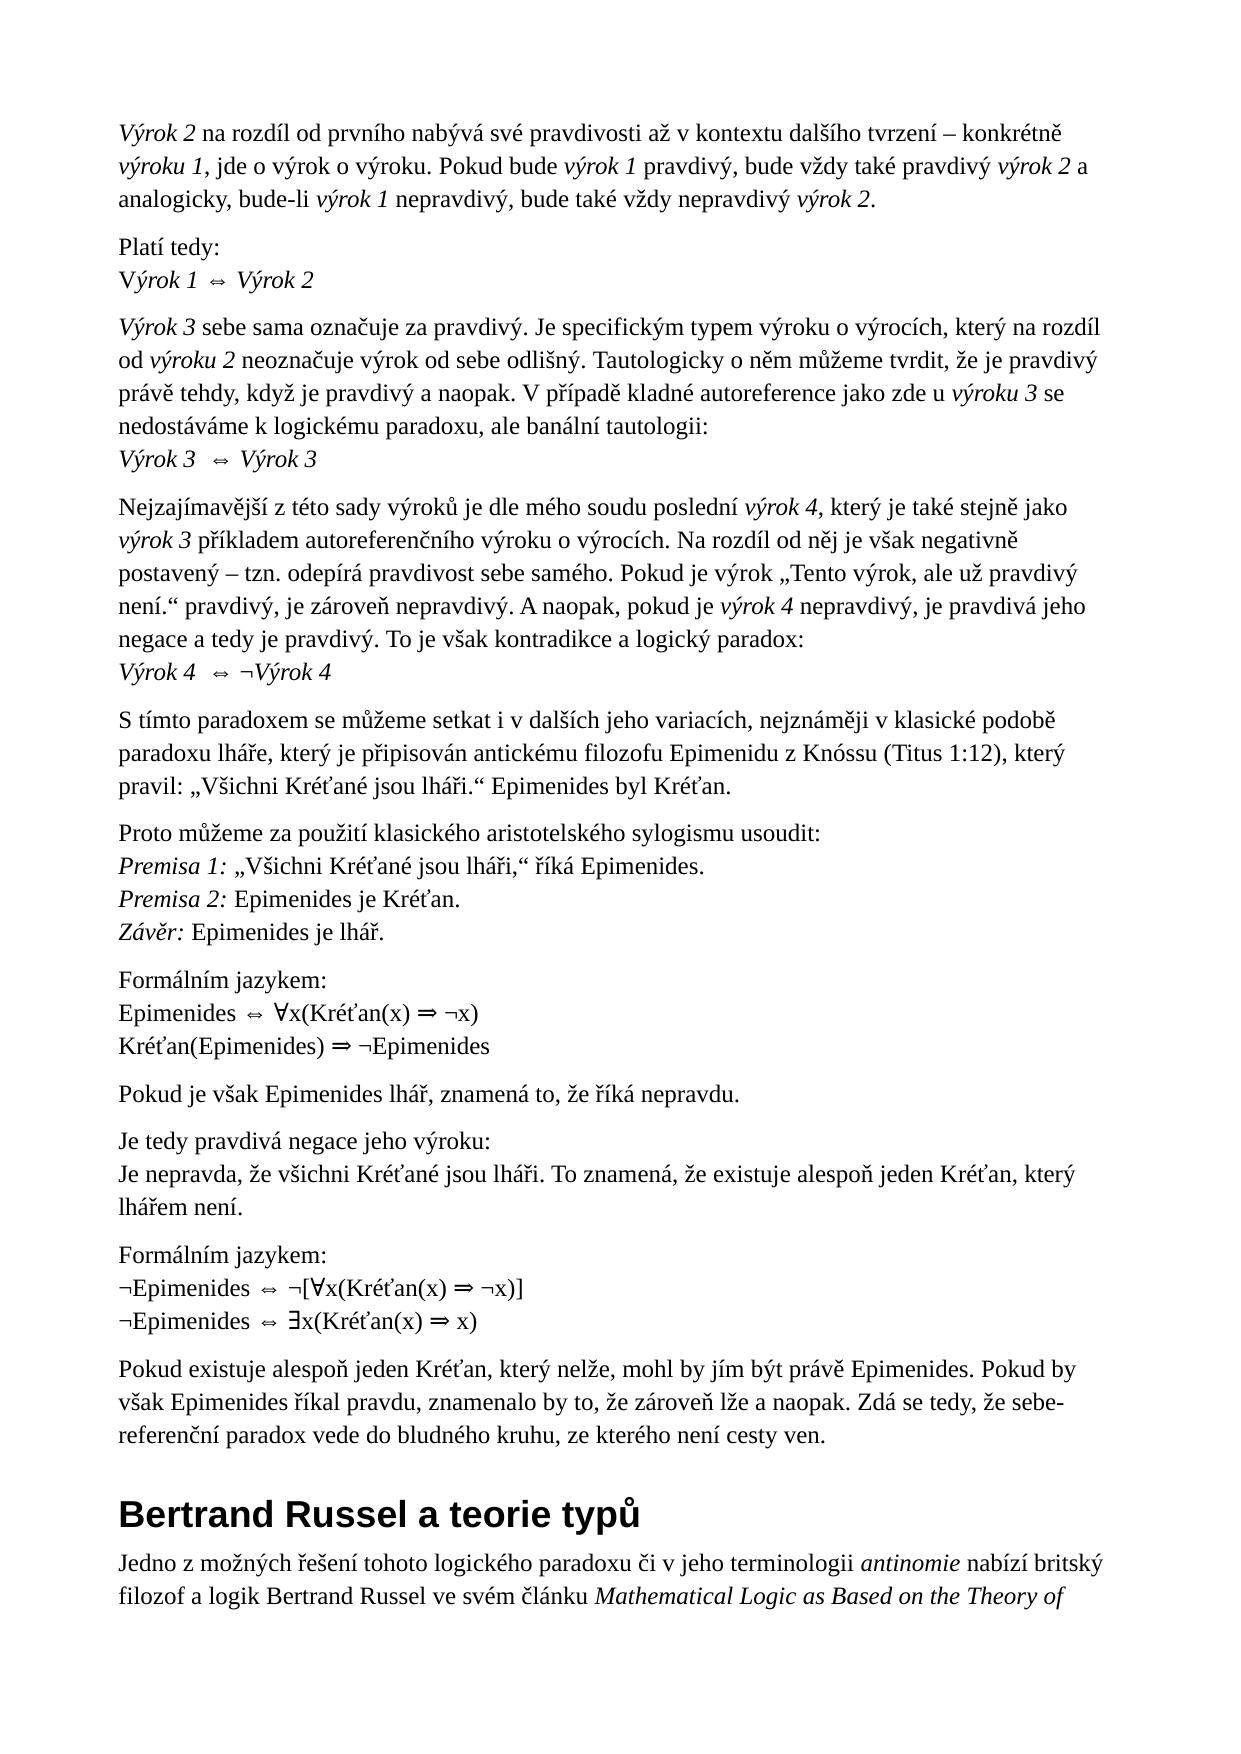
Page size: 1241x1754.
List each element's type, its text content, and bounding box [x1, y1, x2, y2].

text Pokud je však Epimenides lhář, znamená to, že říká nepravdu. [118, 1079, 1122, 1107]
text Výrok 3 sebe sama označuje za pravdivý. Je specifickým typem výroku o výrocích, který na rozdíl od výroku 2 neoznačuje výrok od sebe odlišný. Tautologicky o něm můžeme tvrdit, že je pravdivý právě tehdy, když je pravdivý a naopak. V případě kladné autoreference jako zde u výroku 3 se nedostáváme k logickému paradoxu, ale banální tautologii: Výrok 3 ⇔ Výrok 3 [118, 312, 1122, 473]
text Formálním jazykem: ¬Epimenides ⇔ ¬[∀x(Kréťan(x) ⇒ ¬x)] ¬Epimenides ⇔ ∃x(Kréťan(x) ⇒ x) [118, 1240, 1122, 1335]
text Pokud existuje alespoň jeden Kréťan, který nelže, mohl by jím být právě Epimenides. Pokud by však Epimenides říkal pravdu, znamenalo by to, že zároveň lže a naopak. Zdá se tedy, že sebe-referenční paradox vede do bludného kruhu, ze kterého není cesty ven. [118, 1354, 1122, 1448]
text Proto můžeme za použití klasického aristotelského sylogismu usoudit: Premisa 1: „Všichni Kréťané jsou lháři,“ říká Epimenides. Premisa 2: Epimenides je Kréťan. Závěr: Epimenides je lhář. [118, 818, 1122, 946]
text Platí tedy: Výrok 1 ⇔ Výrok 2 [118, 232, 1122, 293]
text Jedno z možných řešení tohoto logického paradoxu či v jeho terminologii antinomie nabízí britský filozof a logik Bertrand Russel ve svém článku Mathematical Logic as Based on the Theory of [118, 1548, 1122, 1610]
text Formálním jazykem: Epimenides ⇔ ∀x(Kréťan(x) ⇒ ¬x) Kréťan(Epimenides) ⇒ ¬Epimenides [118, 965, 1122, 1060]
text Nejzajímavější z této sady výroků je dle mého soudu poslední výrok 4, který je také stejně jako výrok 3 příkladem autoreferenčního výroku o výrocích. Na rozdíl od něj je však negativně postavený ‒ tzn. odepírá pravdivost sebe samého. Pokud je výrok „Tento výrok, ale už pravdivý není.“ pravdivý, je zároveň nepravdivý. A naopak, pokud je výrok 4 nepravdivý, je pravdivá jeho negace a tedy je pravdivý. To je však kontradikce a logický paradox: Výrok 4 ⇔ ¬Výrok 4 [118, 492, 1122, 686]
text Výrok 2 na rozdíl od prvního nabývá své pravdivosti až v kontextu dalšího tvrzení ‒ konkrétně výroku 1, jde o výrok o výroku. Pokud bude výrok 1 pravdivý, bude vždy také pravdivý výrok 2 a analogicky, bude-li výrok 1 nepravdivý, bude také vždy nepravdivý výrok 2. [118, 118, 1122, 213]
text Je tedy pravdivá negace jeho výroku: Je nepravda, že všichni Kréťané jsou lháři. To znamená, že existuje alespoň jeden Kréťan, který lhářem není. [118, 1126, 1122, 1221]
subtitle Bertrand Russel a teorie typů [118, 1492, 1122, 1535]
text S tímto paradoxem se můžeme setkat i v dalších jeho variacích, nejznáměji v klasické podobě paradoxu lháře, který je připisován antickému filozofu Epimenidu z Knóssu (Titus 1:12), který pravil: „Všichni Kréťané jsou lháři.“ Epimenides byl Kréťan. [118, 705, 1122, 799]
